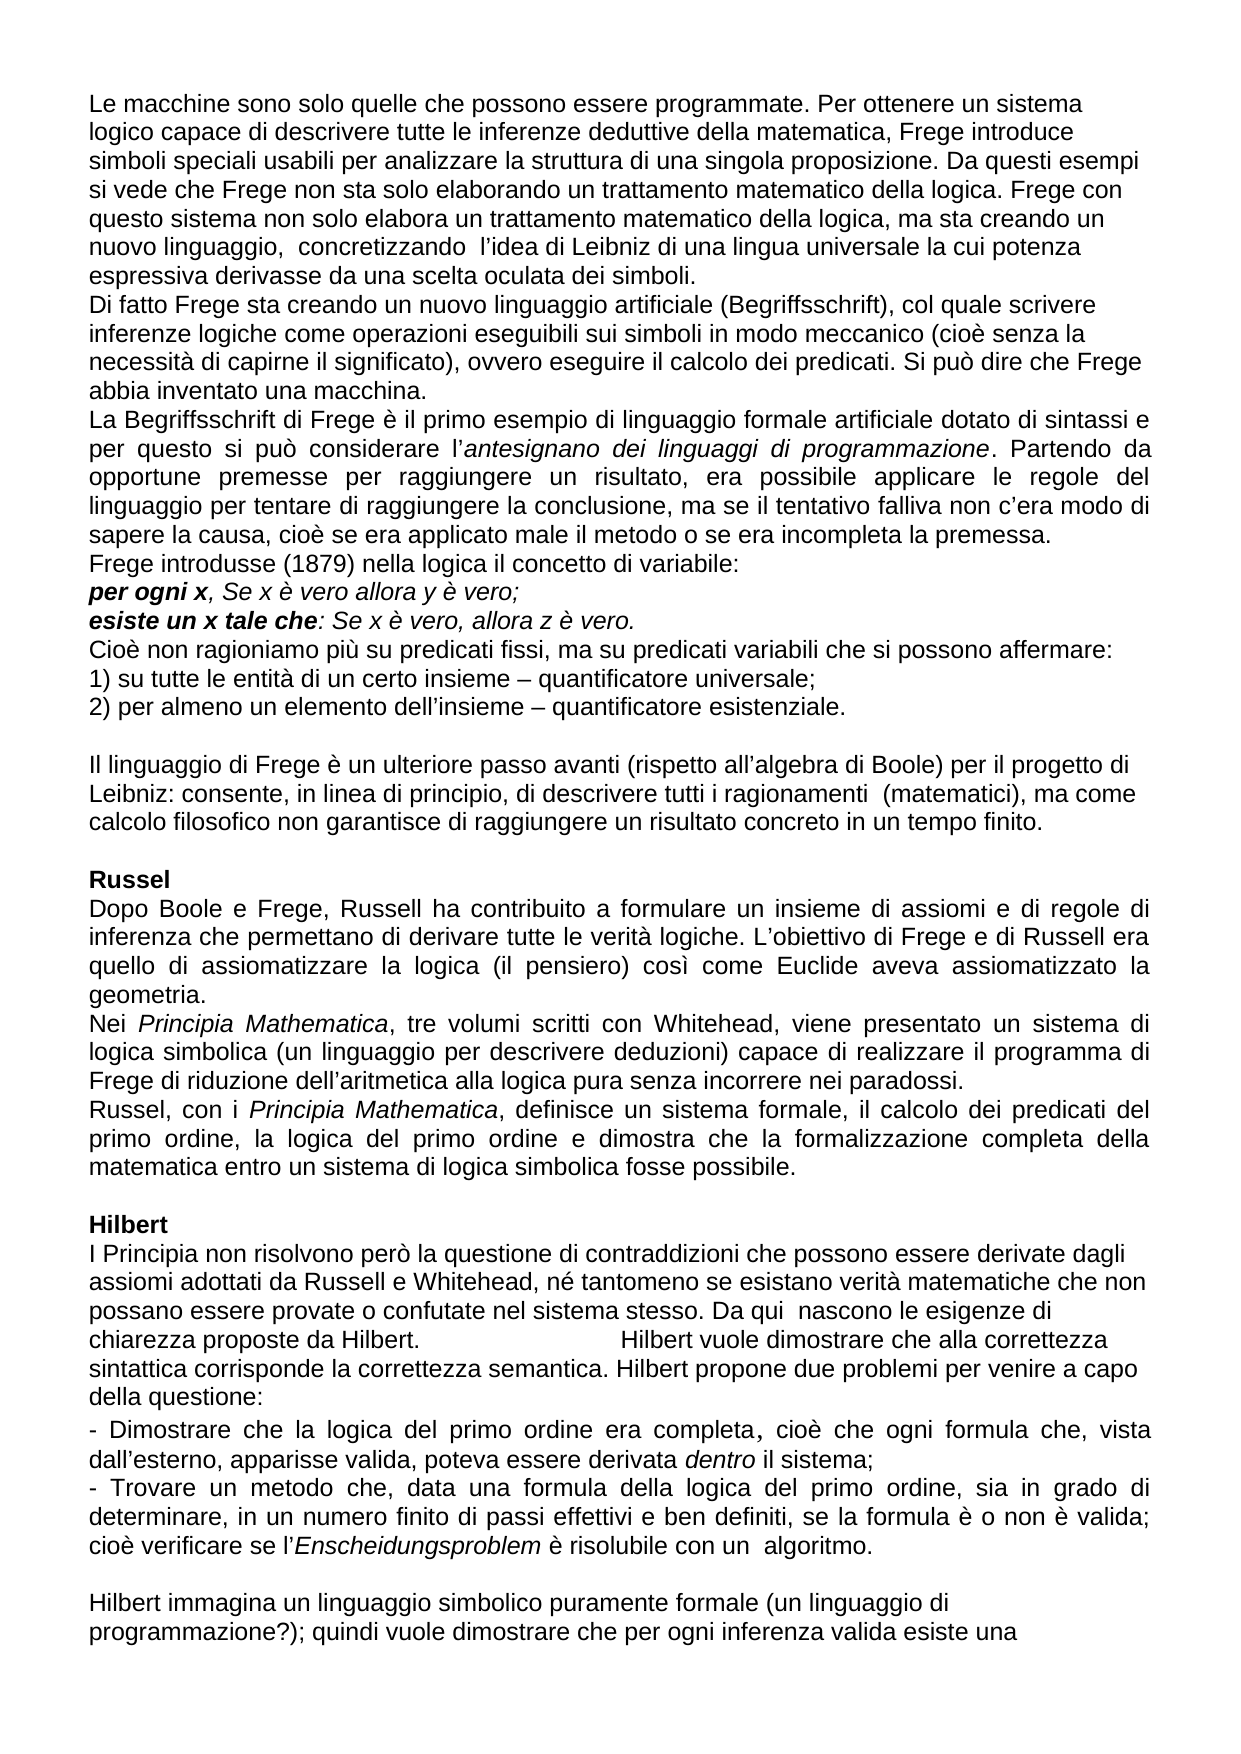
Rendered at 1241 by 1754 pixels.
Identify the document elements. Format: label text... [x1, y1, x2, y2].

text Il linguaggio di Frege è un ulteriore passo avanti (rispetto all’algebra di Boole) per il progetto di Leibniz: consente, in linea di principio, di descrivere tutti i ragionamenti (matematici), ma come calcolo filosofico non garantisce di raggiungere un risultato concreto in un tempo finito. [88, 750, 1152, 836]
text - Dimostrare che la logica del primo ordine era completa, cioè che ogni formula che, vista dall’esterno, apparisse valida, poteva essere derivata dentro il sistema; [88, 1411, 1152, 1473]
text Cioè non ragioniamo più su predicati fissi, ma su predicati variabili che si possono affermare: [88, 635, 1152, 663]
text Le macchine sono solo quelle che possono essere programmate. Per ottenere un sistema logico capace di descrivere tutte le inferenze deduttive della matematica, Frege introduce simboli speciali usabili per analizzare la struttura di una singola proposizione. Da questi esempi si vede che Frege non sta solo elaborando un trattamento matematico della logica. Frege con questo sistema non solo elabora un trattamento matematico della logica, ma sta creando un nuovo linguaggio, concretizzando l’idea di Leibniz di una lingua universale la cui potenza espressiva derivasse da una scelta oculata dei simboli. [88, 88, 1152, 290]
text 2) per almeno un elemento dell’insieme – quantificatore esistenziale. [88, 692, 1152, 721]
text - Trovare un metodo che, data una formula della logica del primo ordine, sia in grado di determinare, in un numero finito di passi effettivi e ben definiti, se la formula è o non è valida; cioè verificare se l’Enscheidungsproblem è risolubile con un algoritmo. [88, 1473, 1152, 1559]
text Hilbert [88, 1210, 1152, 1238]
text Russel, con i Principia Mathematica, definisce un sistema formale, il calcolo dei predicati del primo ordine, la logica del primo ordine e dimostra che la formalizzazione completa della matematica entro un sistema di logica simbolica fosse possibile. [88, 1095, 1152, 1181]
text 1) su tutte le entità di un certo insieme – quantificatore universale; [88, 663, 1152, 692]
text La Begriffsschrift di Frege è il primo esempio di linguaggio formale artificiale dotato di sintassi e per questo si può considerare l’antesignano dei linguaggi di programmazione. Partendo da opportune premesse per raggiungere un risultato, era possibile applicare le regole del linguaggio per tentare di raggiungere la conclusione, ma se il tentativo falliva non c’era modo di sapere la causa, cioè se era applicato male il metodo o se era incompleta la premessa. [88, 405, 1152, 548]
text Frege introdusse (1879) nella logica il concetto di variabile: [88, 548, 1152, 577]
text I Principia non risolvono però la questione di contraddizioni che possono essere derivate dagli assiomi adottati da Russell e Whitehead, né tantomeno se esistano verità matematiche che non possano essere provate o confutate nel sistema stesso. Da qui nascono le esigenze di chiarezza proposte da Hilbert. Hilbert vuole dimostrare che alla correttezza sintattica corrisponde la correttezza semantica. Hilbert propone due problemi per venire a capo della questione: [88, 1238, 1152, 1411]
text per ogni x, Se x è vero allora y è vero; [88, 577, 1152, 606]
text Di fatto Frege sta creando un nuovo linguaggio artificiale (Begriffsschrift), col quale scrivere inferenze logiche come operazioni eseguibili sui simboli in modo meccanico (cioè senza la necessità di capirne il significato), ovvero eseguire il calcolo dei predicati. Si può dire che Frege abbia inventato una macchina. [88, 290, 1152, 405]
text esiste un x tale che: Se x è vero, allora z è vero. [88, 606, 1152, 635]
text Russel [88, 865, 1152, 893]
text Hilbert immagina un linguaggio simbolico puramente formale (un linguaggio di programmazione?); quindi vuole dimostrare che per ogni inferenza valida esiste una [88, 1588, 1152, 1646]
text Dopo Boole e Frege, Russell ha contribuito a formulare un insieme di assiomi e di regole di inferenza che permettano di derivare tutte le verità logiche. L’obiettivo di Frege e di Russell era quello di assiomatizzare la logica (il pensiero) così come Euclide aveva assiomatizzato la geometria. [88, 893, 1152, 1008]
text Nei Principia Mathematica, tre volumi scritti con Whitehead, viene presentato un sistema di logica simbolica (un linguaggio per descrivere deduzioni) capace di realizzare il programma di Frege di riduzione dell’aritmetica alla logica pura senza incorrere nei paradossi. [88, 1008, 1152, 1095]
